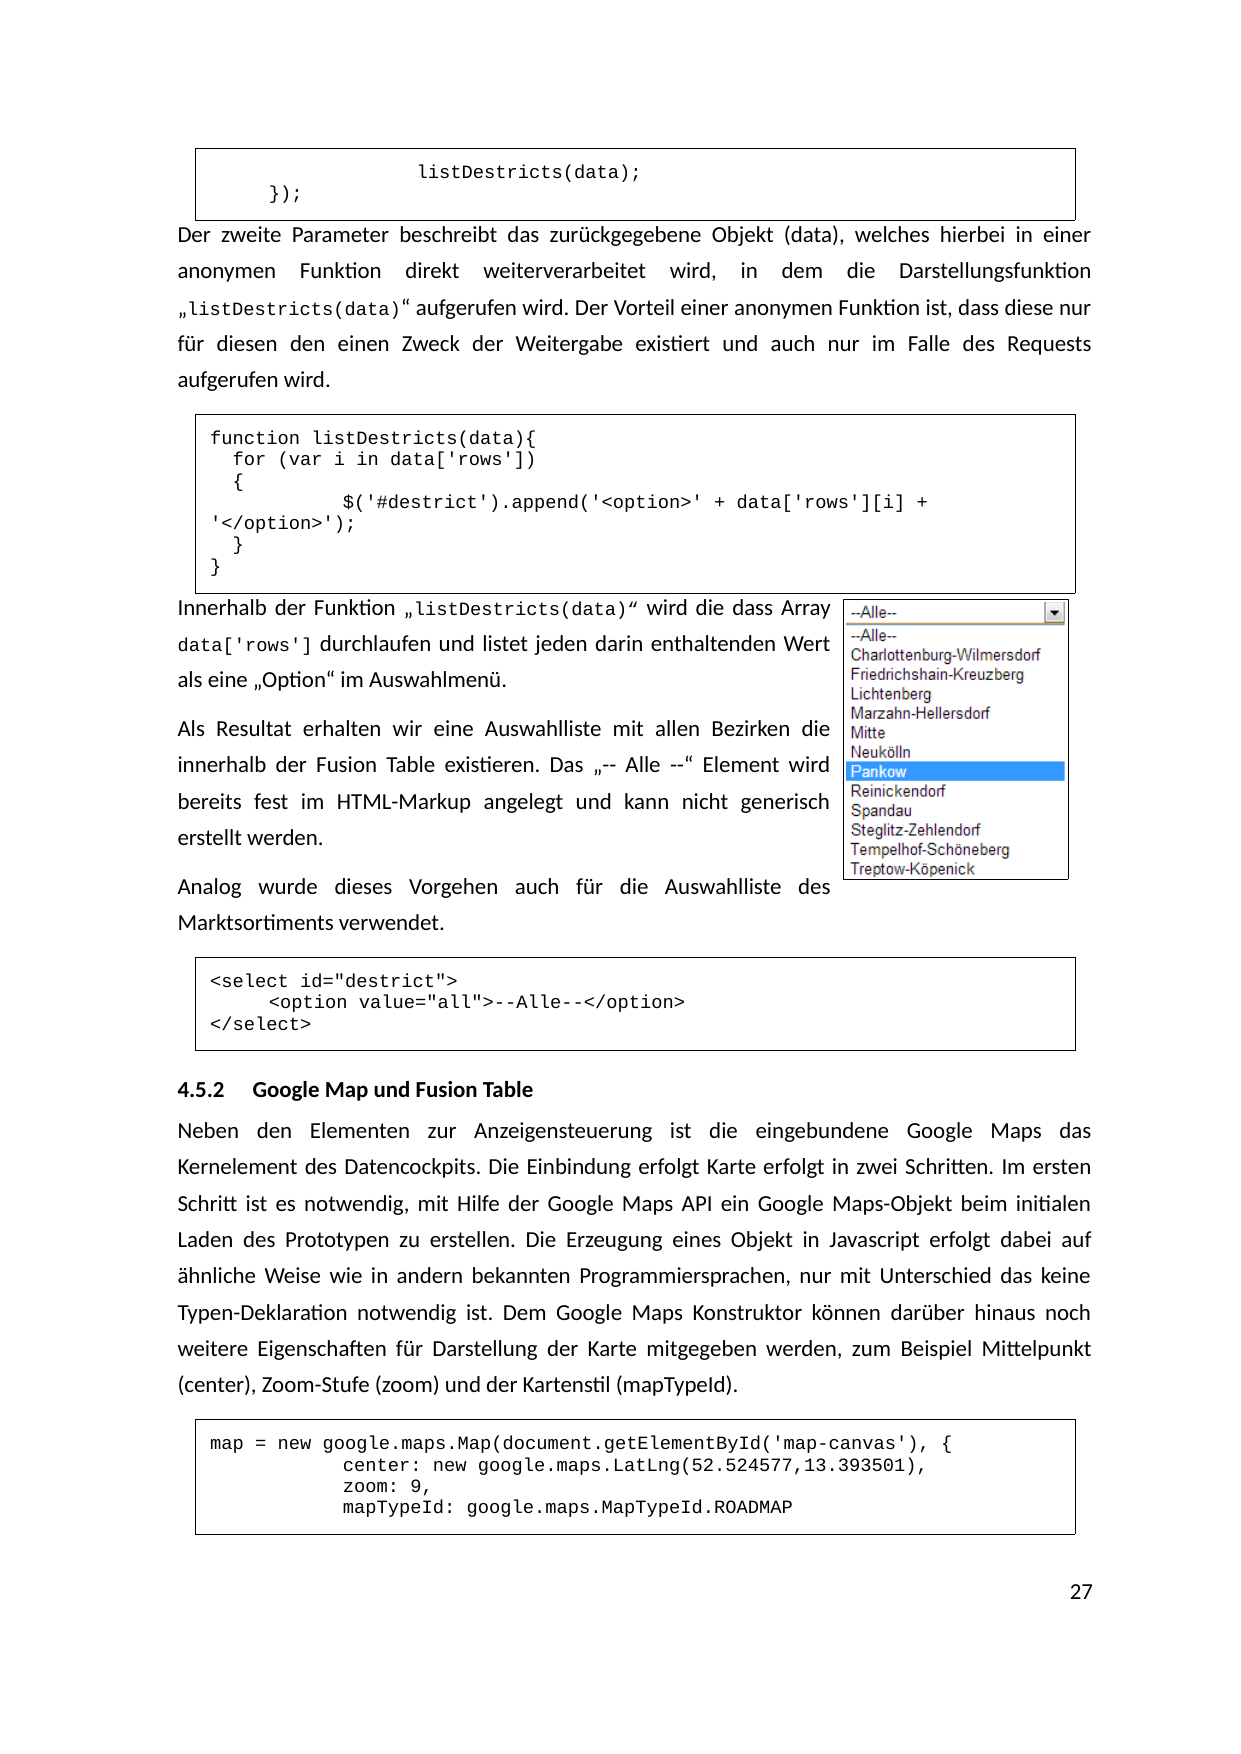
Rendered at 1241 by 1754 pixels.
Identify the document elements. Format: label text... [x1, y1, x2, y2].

text <select id="destrict"> [196, 958, 1075, 978]
text map = new google.maps.Map(document.getElementById('map-canvas'), { [196, 1420, 1075, 1441]
text Neben den Elementen zur Anzeigensteuerung ist die eingebundene Google Maps das Kernelement des Datencockpits. Die Einbindung erfolgt Karte erfolgt in zwei Schritten. Im ersten Schritt ist es notwendig, mit Hilfe der Google Maps API ein Google Maps-Objekt beim initialen Laden des Prototypen zu erstellen. Die Erzeugung eines Objekt in Javascript erfolgt dabei auf ähnliche Weise wie in andern bekannten Programmiersprachen, nur mit Unterschied das keine Typen-Deklaration notwendig ist. Dem Google Maps Konstruktor können darüber hinaus noch weitere Eigenschaften für Darstellung der Karte mitgegeben werden, zum Beispiel Mittelpunkt (center), Zoom-Stufe (zoom) und der Kartenstil (mapTypeId). [177, 1116, 1093, 1398]
text zoom: 9, [196, 1462, 1075, 1483]
text { [196, 457, 1075, 478]
text }); [196, 169, 1075, 220]
text Der zweite Parameter beschreibt das zurückgegebene Objekt (data), welches hierbei in einer anonymen Funktion direkt weiterverarbeitet wird, in dem die Darstellungsfunktion „listDestricts(data)“ aufgerufen wird. Der Vorteil einer anonymen Funktion ist, dass diese nur für diesen den einen Zweck der Weitergabe existiert und auch nur im Falle des Requests aufgerufen wird. [177, 220, 1093, 393]
text } [246, 520, 251, 528]
text for (var i in data['rows']) [196, 435, 1075, 457]
text listDestricts(data); [196, 149, 1075, 169]
text } [196, 520, 1075, 542]
text Innerhalb der Funktion „listDestricts(data)“ wird die dass Array data['rows'] durchlaufen und listet jeden darin enthaltenden Wert als eine „Option“ im Auswahlmenü. [177, 593, 1093, 693]
text mapTypeId: google.maps.MapTypeId.ROADMAP [196, 1483, 1075, 1534]
subtitle Google Map und Fusion Table [177, 1076, 1093, 1103]
text function listDestricts(data){ [196, 415, 1075, 435]
text [844, 600, 1068, 879]
text center: new google.maps.LatLng(52.524577,13.393501), [196, 1441, 1075, 1462]
text } [196, 542, 1075, 593]
text Analog wurde dieses Vorgehen auch für die Auswahlliste des Marktsortiments verwendet. [177, 872, 1093, 936]
text Als Resultat erhalten wir eine Auswahlliste mit allen Bezirken die innerhalb der Fusion Table existieren. Das „-- Alle --“ Element wird bereits fest im HTML-Markup angelegt und kann nicht generisch erstellt werden. [177, 714, 843, 851]
text } [291, 520, 296, 528]
text </select> [196, 999, 1075, 1050]
text <option value="all">--Alle--</option> [196, 978, 1075, 999]
text $('#destrict').append('<option>' + data['rows'][i] + '</option>'); [196, 478, 1075, 520]
